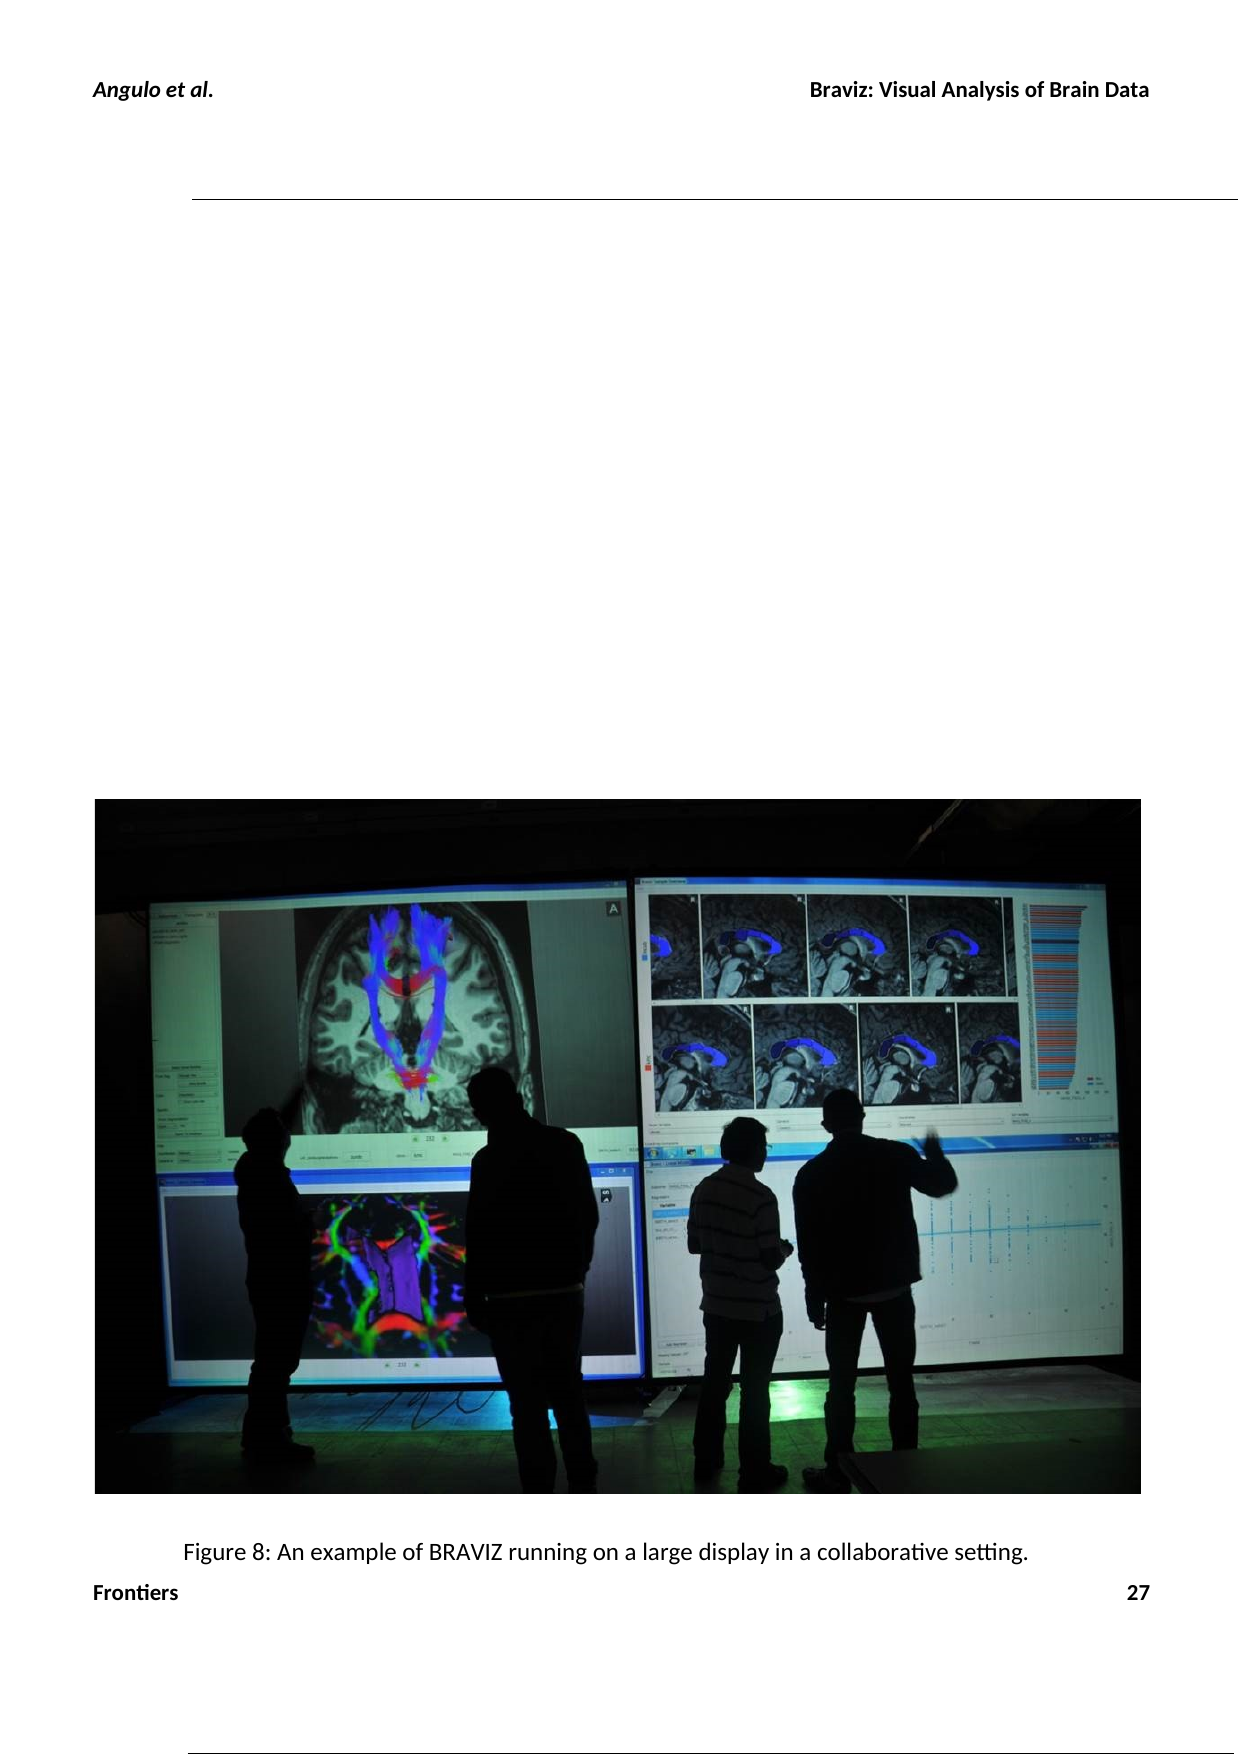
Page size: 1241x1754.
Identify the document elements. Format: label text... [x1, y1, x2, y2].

picture [94, 799, 1141, 1494]
text Figure 8: An example of BRAVIZ running on a large display in a collaborative setting. [183, 1536, 1145, 1567]
